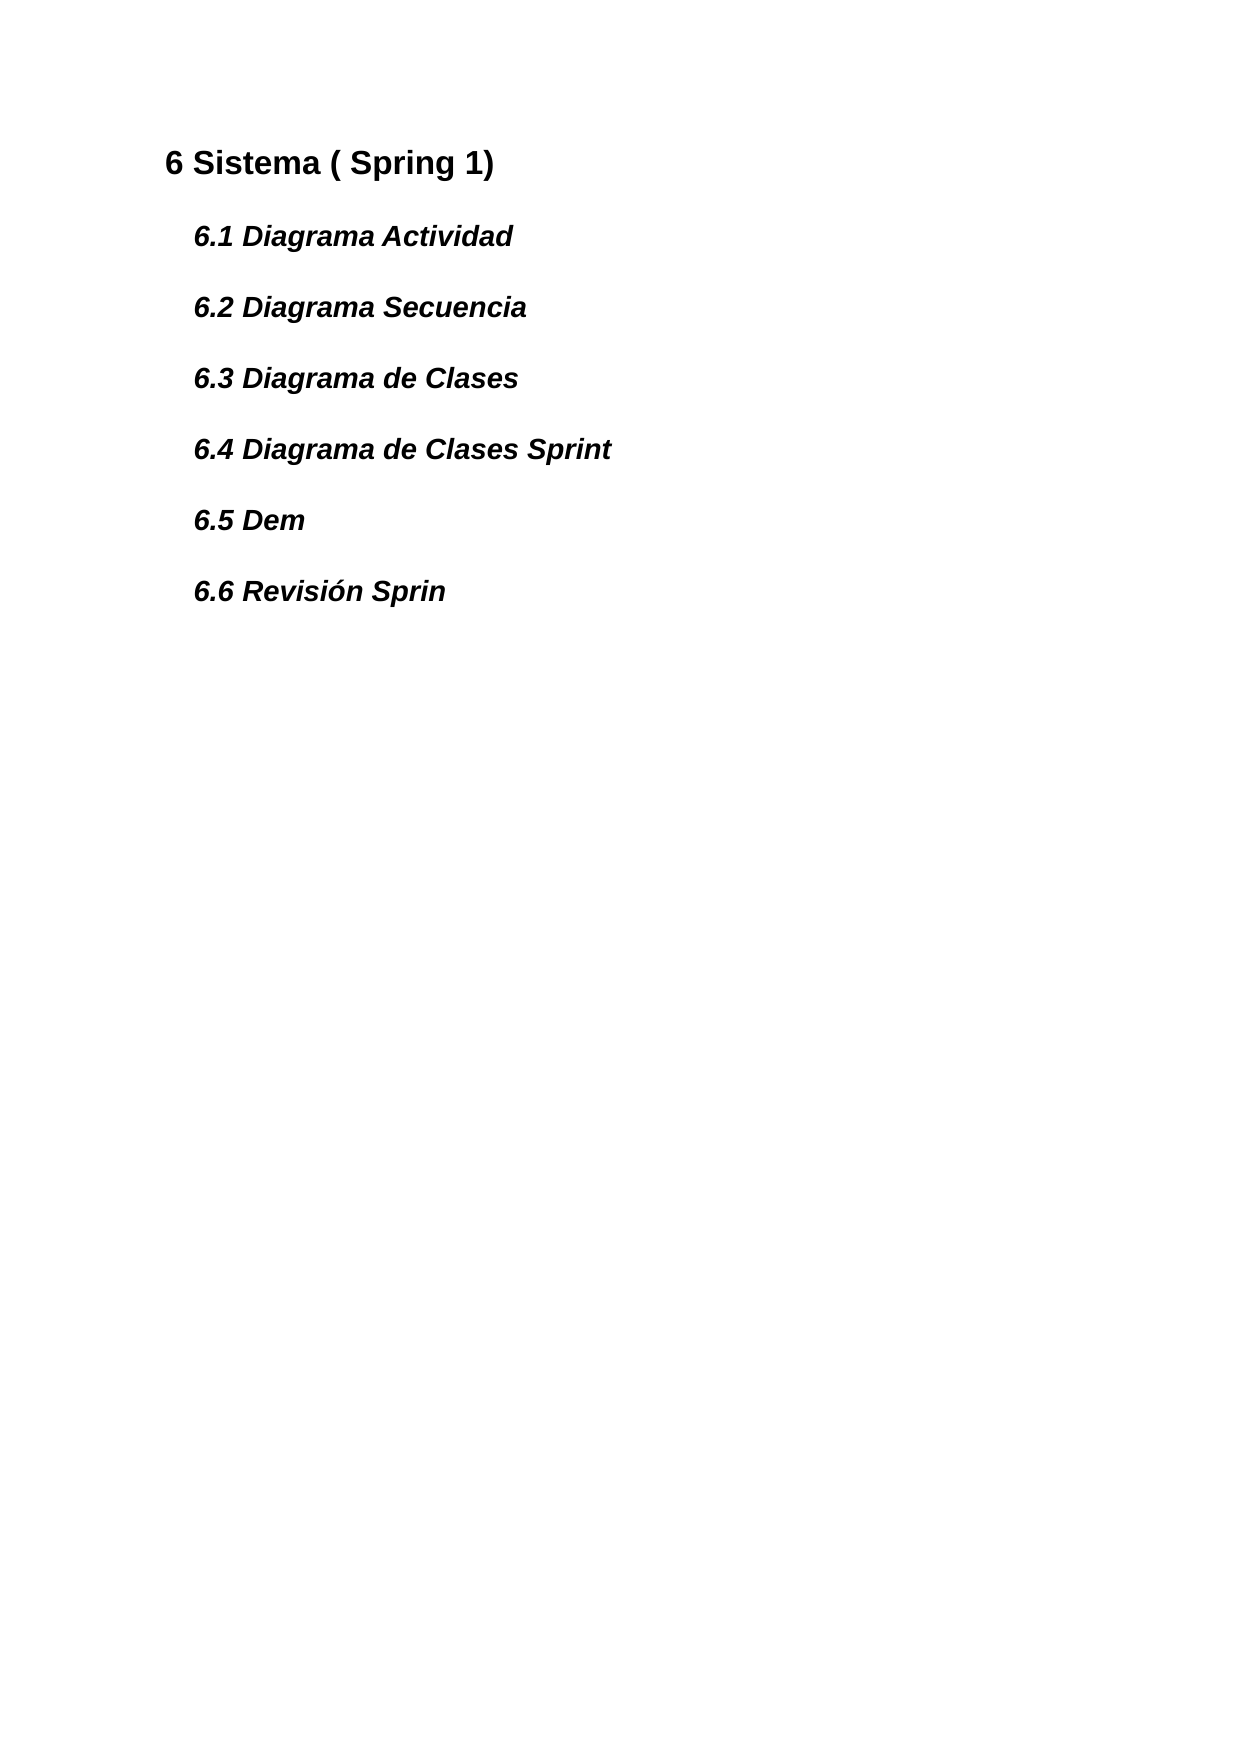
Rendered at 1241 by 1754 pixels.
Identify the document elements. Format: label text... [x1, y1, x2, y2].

subtitle Diagrama Secuencia [185, 290, 1122, 324]
subtitle Diagrama de Clases [185, 361, 1122, 395]
subtitle Dem [185, 503, 1122, 537]
subtitle Diagrama Actividad [185, 219, 1122, 253]
subtitle Revisión Sprin [185, 574, 1122, 608]
subtitle Sistema ( Spring 1) [156, 143, 1122, 182]
subtitle Diagrama de Clases Sprint [185, 432, 1122, 466]
